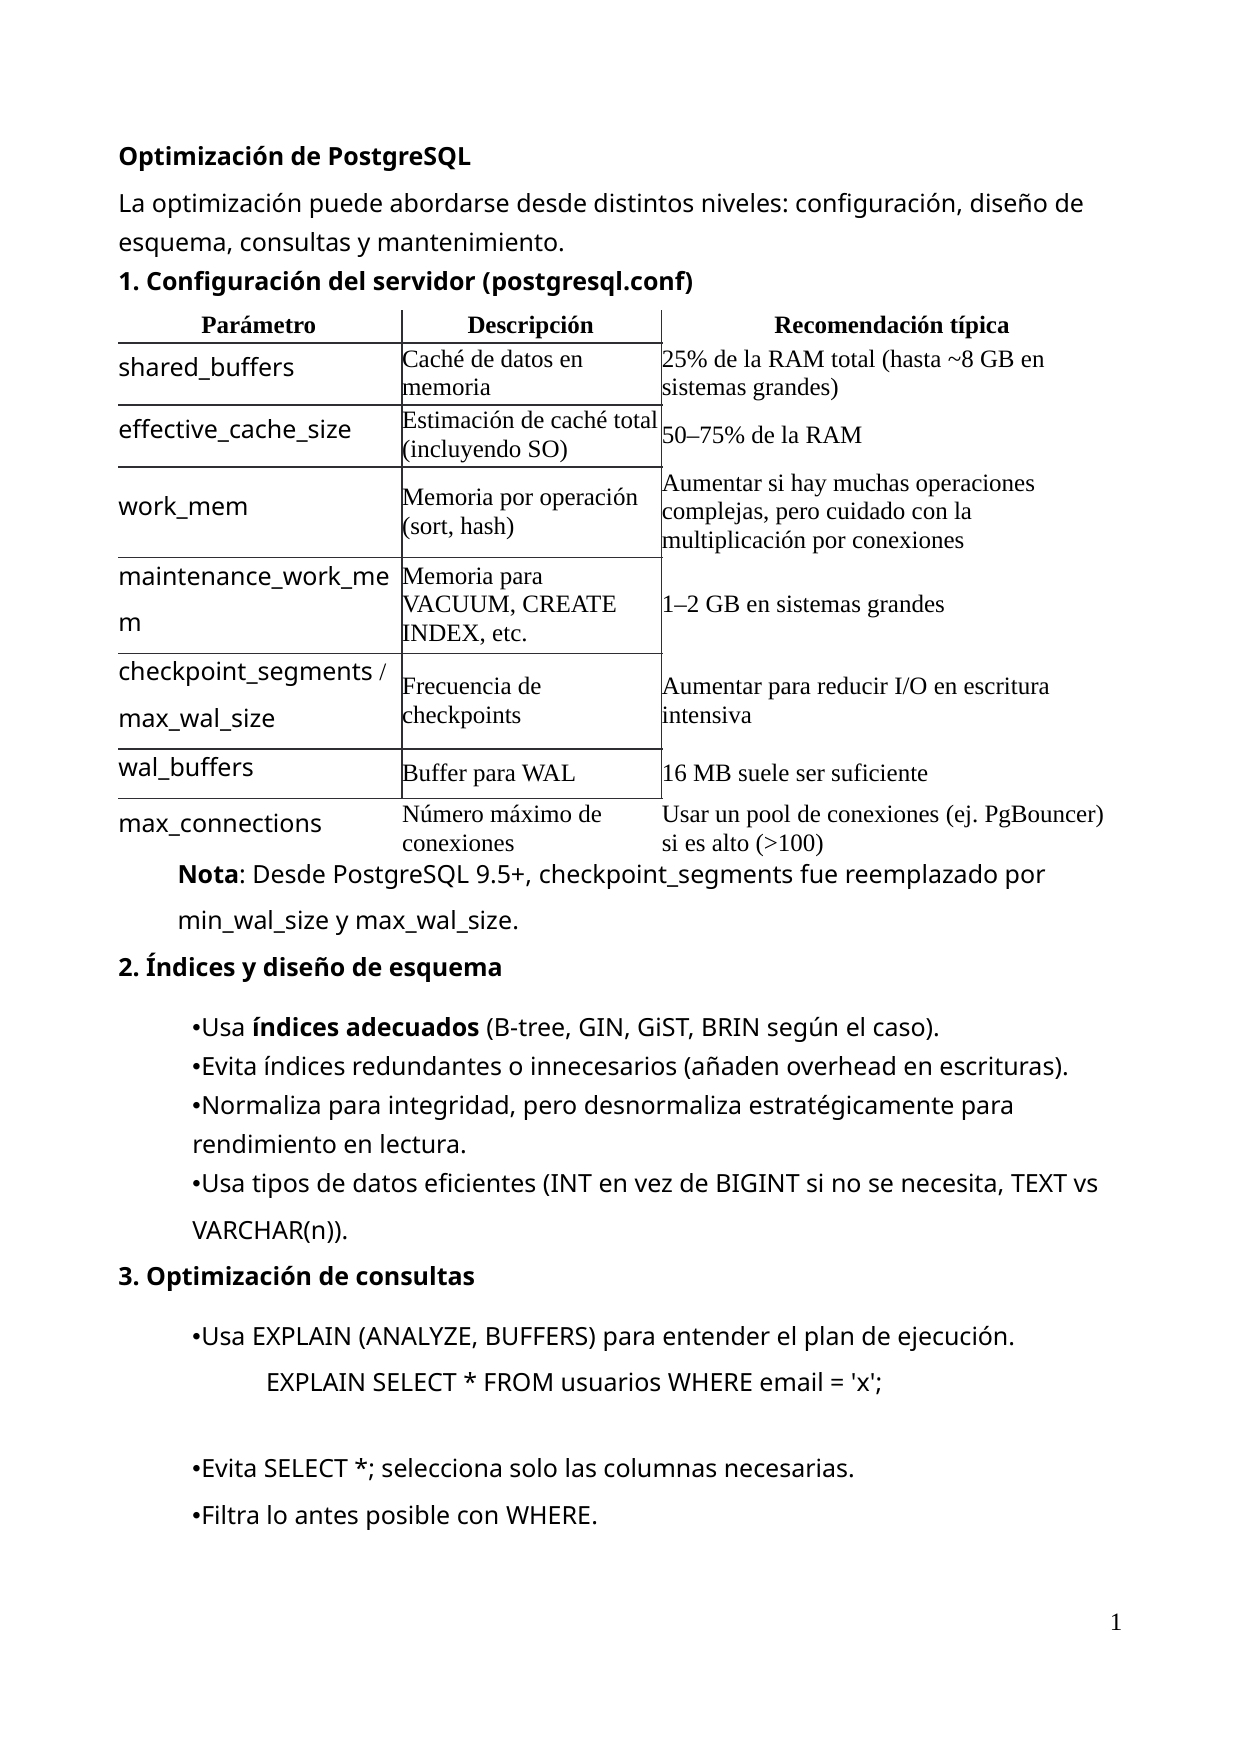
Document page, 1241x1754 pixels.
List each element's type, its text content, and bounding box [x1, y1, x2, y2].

list Usa tipos de datos eficientes (INT en vez de BIGINT si no se necesita, TEXT vs VARCHAR(n)). [118, 1166, 1122, 1246]
table_cell Aumentar para reducir I/O en escritura intensiva [662, 653, 1122, 748]
table_cell Aumentar si hay muchas operaciones complejas, pero cuidado con la multiplicación por conexiones [662, 466, 1122, 557]
table_cell shared_buffers [118, 344, 401, 404]
list Normaliza para integridad, pero desnormaliza estratégicamente para rendimiento en lectura. [118, 1087, 1122, 1161]
subtitle Optimización de PostgreSQL [118, 139, 1122, 173]
table_cell effective_cache_size [118, 406, 401, 466]
table_cell Estimación de caché total (incluyendo SO) [403, 406, 661, 466]
subtitle 2. Índices y diseño de esquema [118, 949, 1122, 984]
list Usa EXPLAIN (ANALYZE, BUFFERS) para entender el plan de ejecución. [118, 1318, 1122, 1353]
table_cell Frecuencia de checkpoints [403, 654, 661, 748]
table_cell 1–2 GB en sistemas grandes [662, 557, 1122, 652]
text La optimización puede abordarse desde distintos niveles: configuración, diseño de esquema, consultas y mantenimiento. [118, 186, 1122, 259]
table_cell Usar un pool de conexiones (ej. PgBouncer) si es alto (>100) [662, 798, 1122, 856]
table_cell Caché de datos en memoria [403, 344, 661, 404]
table_cell 25% de la RAM total (hasta ~8 GB en sistemas grandes) [662, 342, 1122, 404]
table_header Recomendación típica [662, 310, 1122, 342]
table_cell maintenance_work_mem [118, 558, 401, 652]
table_header Descripción [403, 310, 661, 342]
text Nota: Desde PostgreSQL 9.5+, checkpoint_segments fue reemplazado por min_wal_size y max_wal_size. [177, 856, 1063, 937]
table_header Parámetro [118, 310, 401, 342]
list Evita índices redundantes o innecesarios (añaden overhead en escrituras). [118, 1048, 1122, 1082]
list Usa índices adecuados (B-tree, GIN, GiST, BRIN según el caso). [118, 1009, 1122, 1043]
table_cell Memoria por operación (sort, hash) [403, 468, 661, 557]
text EXPLAIN SELECT * FROM usuarios WHERE email = 'x'; [118, 1365, 1122, 1399]
table_cell Buffer para WAL [403, 750, 661, 797]
subtitle 3. Optimización de consultas [118, 1259, 1122, 1293]
table_cell checkpoint_segments / max_wal_size [118, 654, 401, 748]
table_cell Memoria para VACUUM, CREATE INDEX, etc. [403, 558, 661, 652]
subtitle 1. Configuración del servidor (postgresql.conf) [118, 264, 1122, 298]
table_cell max_connections [118, 799, 402, 856]
table_cell Número máximo de conexiones [402, 799, 662, 856]
table_cell work_mem [118, 468, 401, 557]
table_cell 16 MB suele ser suficiente [662, 748, 1122, 797]
table_cell 50–75% de la RAM [662, 404, 1122, 466]
list Filtra lo antes posible con WHERE. [118, 1498, 1122, 1532]
list Evita SELECT *; selecciona solo las columnas necesarias. [118, 1451, 1122, 1485]
table_cell wal_buffers [118, 750, 401, 797]
